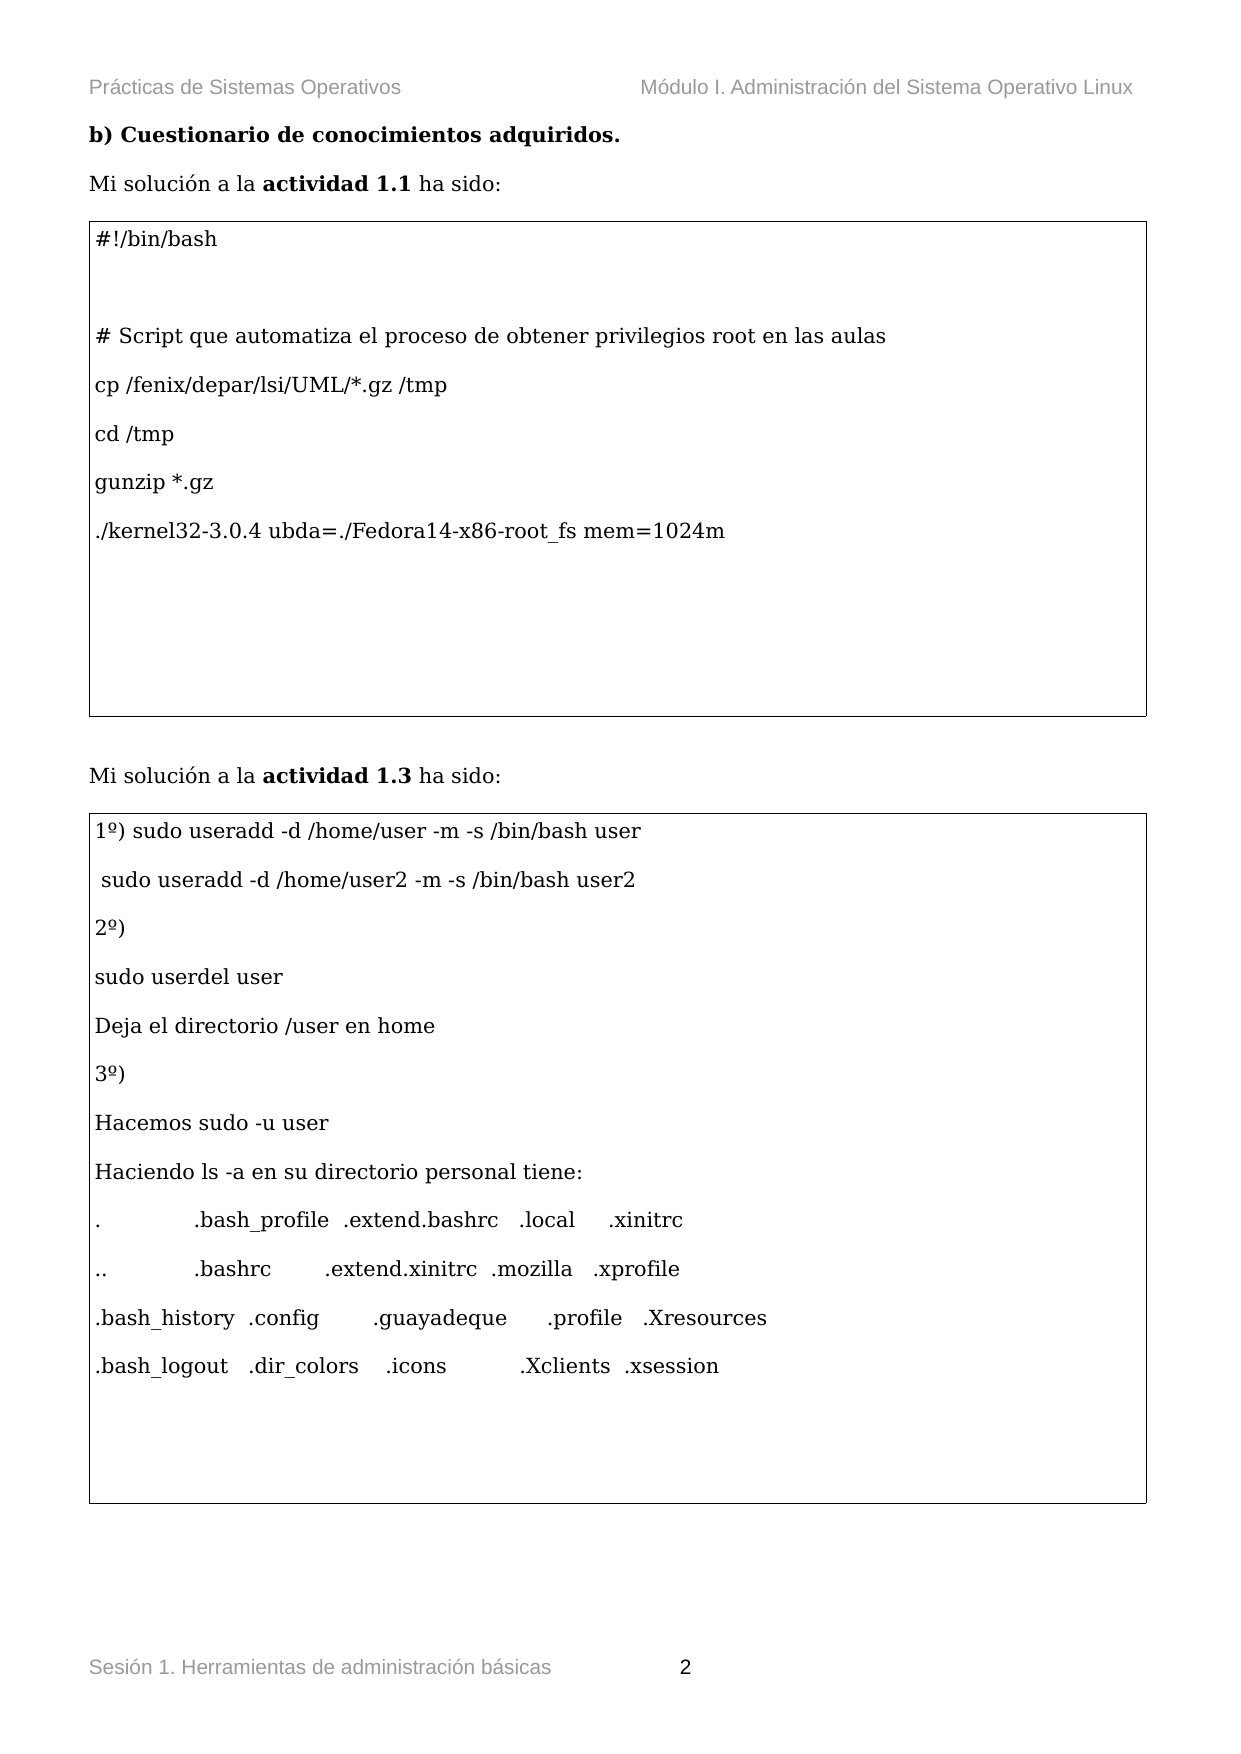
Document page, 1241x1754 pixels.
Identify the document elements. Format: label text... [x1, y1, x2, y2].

text Mi solución a la actividad 1.1 ha sido: [89, 172, 1146, 197]
table_header #!/bin/bash # Script que automatiza el proceso de obtener privilegios root en las aulas cp /fenix/depar/lsi/UML/*.gz /tmp cd /tmp gunzip *.gz ./kernel32-3.0.4 ubda=./Fedora14-x86-root_fs mem=1024m [90, 222, 1146, 716]
text b) Cuestionario de conocimientos adquiridos. [89, 123, 1146, 148]
text Mi solución a la actividad 1.3 ha sido: [89, 764, 1146, 789]
table_header 1º) sudo useradd -d /home/user -m -s /bin/bash user sudo useradd -d /home/user2 -m -s /bin/bash user2 2º) sudo userdel user Deja el directorio /user en home 3º) Hacemos sudo -u user Haciendo ls -a en su directorio personal tiene: . .bash_profile .extend.bashrc .local .xinitrc .. .bashrc .extend.xinitrc .mozilla .xprofile .bash_history .config .guayadeque .profile .Xresources .bash_logout .dir_colors .icons .Xclients .xsession [90, 814, 1146, 1502]
